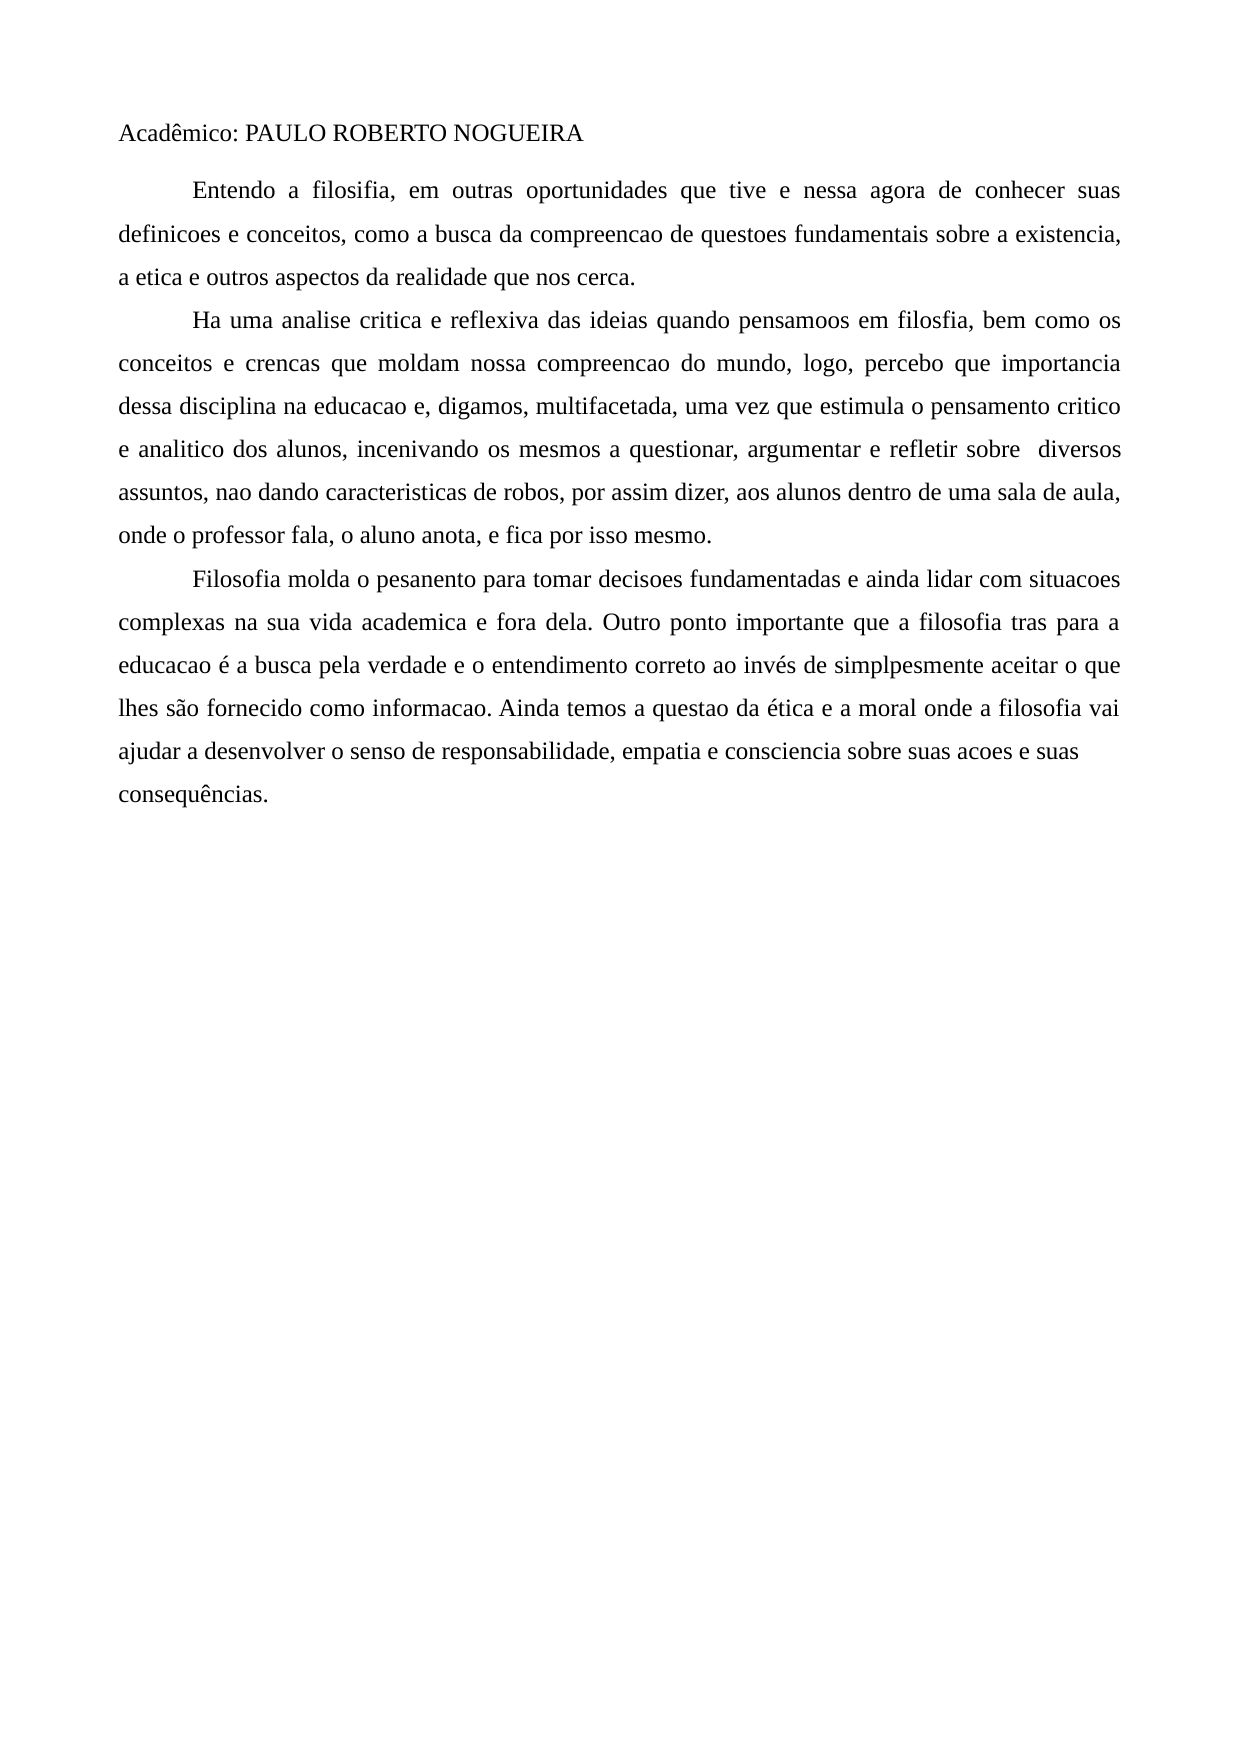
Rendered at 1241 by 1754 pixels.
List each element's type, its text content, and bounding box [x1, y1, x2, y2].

text Ha uma analise critica e reflexiva das ideias quando pensamoos em filosfia, bem como os conceitos e crencas que moldam nossa compreencao do mundo, logo, percebo que importancia dessa disciplina na educacao e, digamos, multifacetada, uma vez que estimula o pensamento critico e analitico dos alunos, incenivando os mesmos a questionar, argumentar e refletir sobre diversos assuntos, nao dando caracteristicas de robos, por assim dizer, aos alunos dentro de uma sala de aula, onde o professor fala, o aluno anota, e fica por isso mesmo. [118, 305, 1122, 549]
text Filosofia molda o pesanento para tomar decisoes fundamentadas e ainda lidar com situacoes complexas na sua vida academica e fora dela. Outro ponto importante que a filosofia tras para a educacao é a busca pela verdade e o entendimento correto ao invés de simplpesmente aceitar o que lhes são fornecido como informacao. Ainda temos a questao da ética e a moral onde a filosofia vai ajudar a desenvolver o senso de responsabilidade, empatia e consciencia sobre suas acoes e suas [118, 564, 1122, 765]
text Entendo a filosifia, em outras oportunidades que tive e nessa agora de conhecer suas definicoes e conceitos, como a busca da compreencao de questoes fundamentais sobre a existencia, a etica e outros aspectos da realidade que nos cerca. [118, 176, 1122, 291]
text Acadêmico: PAULO ROBERTO NOGUEIRA [118, 118, 1122, 147]
text consequências. [118, 779, 1122, 808]
